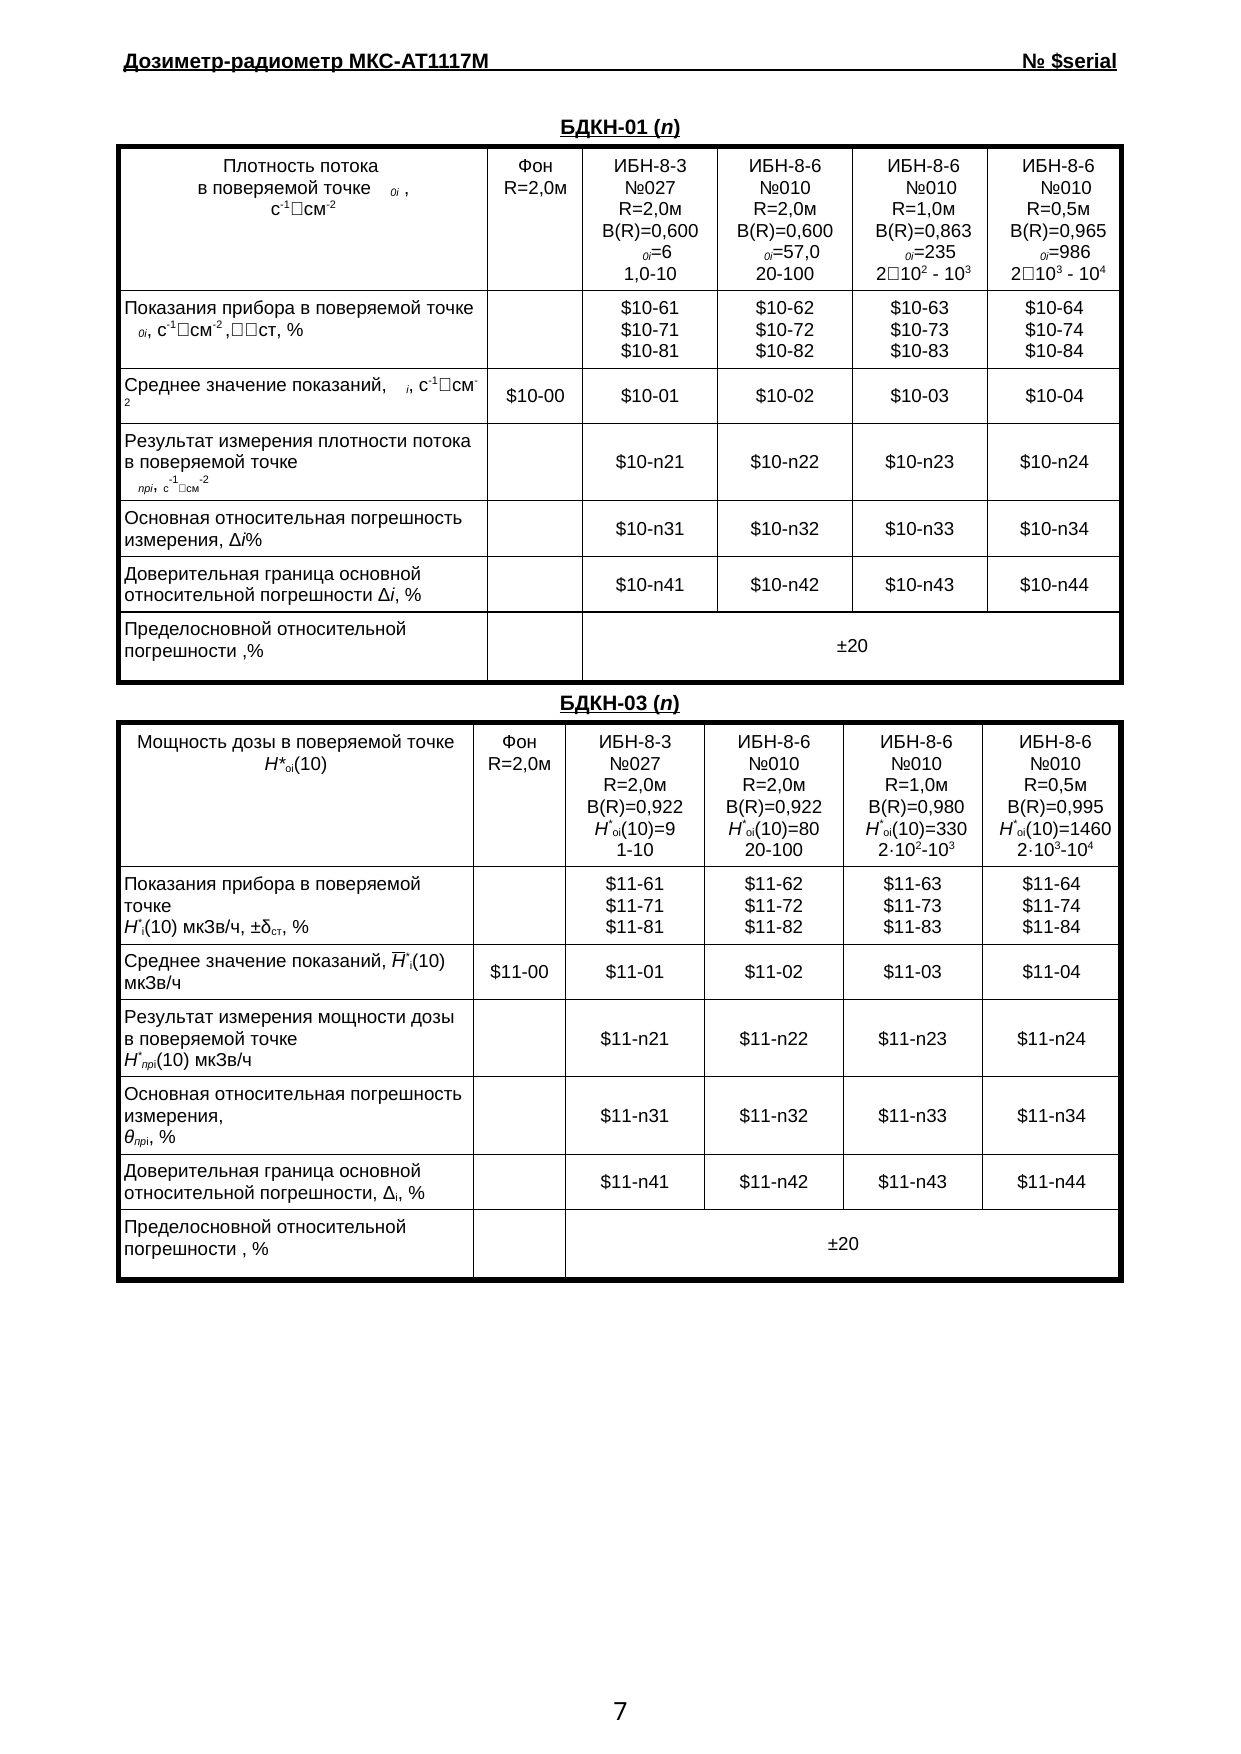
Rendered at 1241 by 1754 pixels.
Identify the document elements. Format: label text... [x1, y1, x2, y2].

table_cell $10-n44 [988, 557, 1119, 611]
table_cell $10-n34 [988, 501, 1119, 556]
table_cell $11-61 $11-71 $11-81 [566, 867, 704, 943]
table_cell $10-62 $10-72 $10-82 [718, 291, 852, 367]
table_cell Показания прибора в поверяемой точке H*i(10) мкЗв/ч, ±δст, % [121, 867, 473, 943]
table_cell $11-n44 [983, 1155, 1118, 1209]
table_cell [488, 613, 582, 679]
table_cell $11-01 [566, 945, 704, 999]
table_cell Основная относительная погрешность измерения, θпрi, % [121, 1077, 473, 1153]
table_cell $11-n33 [844, 1077, 982, 1153]
table_cell $11-n24 [983, 1000, 1118, 1076]
table_cell ИБН-8-3 №027 R=2,0м B(R)=0,922 H*oi(10)=9 1-10 [566, 725, 704, 866]
table_cell [488, 291, 582, 367]
table_cell Показания прибора в поверяемой точке 0i, с-1см-2 ,ст, % [121, 291, 487, 367]
table_cell ИБН-8-6 №010 R=2,0м B(R)=0,922 H*oi(10)=80 20-100 [705, 725, 843, 866]
table_cell $11-n41 [566, 1155, 704, 1209]
table_cell $10-n31 [583, 501, 717, 556]
table_cell Плотность потока в поверяемой точке 0i , с-1см-2 [121, 149, 487, 290]
table_cell [488, 501, 582, 556]
table_cell $10-02 [718, 369, 852, 423]
table_cell $11-n42 [705, 1155, 843, 1209]
table_cell $11-n32 [705, 1077, 843, 1153]
table_cell Доверительная граница основной относительной погрешности Δi, % [121, 557, 487, 611]
table_cell $10-n22 [718, 424, 852, 500]
table_cell Фон R=2,0м [474, 725, 565, 866]
table_cell Результат измерения плотности потока в поверяемой точке npi, с-1см-2 [121, 424, 487, 500]
table_cell $11-64 $11-74 $11-84 [983, 867, 1118, 943]
table_cell [488, 424, 582, 500]
table_cell ИБН-8-6 №010 R=1,0м B(R)=0,980 H*oi(10)=330 2·102-103 [844, 725, 982, 866]
table_cell $10-n41 [583, 557, 717, 611]
table_cell ИБН-8-6 №010 R=2,0м B(R)=0,600 0i=57,0 20-100 [718, 149, 852, 290]
table_cell $11-n31 [566, 1077, 704, 1153]
table_cell Мощность дозы в поверяемой точке H*oi(10) [121, 725, 473, 866]
table_cell Доверительная граница основной относительной погрешности, Δi, % [121, 1155, 473, 1209]
table_cell $10-n32 [718, 501, 852, 556]
table_cell [474, 1155, 565, 1209]
table_cell $10-00 [488, 369, 582, 423]
table_cell $11-n23 [844, 1000, 982, 1076]
table_cell Пределосновной относительной погрешности ,% [121, 613, 487, 679]
table_cell ИБН-8-3 №027 R=2,0м B(R)=0,600 0i=6 1,0-10 [583, 149, 717, 290]
table_cell $10-63 $10-73 $10-83 [853, 291, 987, 367]
table_cell ИБН-8-6 №010 R=0,5м B(R)=0,995 H*oi(10)=1460 2·103-104 [983, 725, 1118, 866]
table_header БДКН-03 (n) [118, 685, 1121, 720]
table_cell $10-03 [853, 369, 987, 423]
table_cell $11-62 $11-72 $11-82 [705, 867, 843, 943]
table_cell $10-61 $10-71 $10-81 [583, 291, 717, 367]
table_cell Основная относительная погрешность измерения, Δi% [121, 501, 487, 556]
table_cell Фон R=2,0м [488, 149, 582, 290]
table_cell $10-04 [988, 369, 1119, 423]
table_cell [474, 867, 565, 943]
table_cell [474, 1210, 565, 1277]
table_cell Среднее значение показаний, i, с-1см-2 [121, 369, 487, 423]
table_cell Результат измерения мощности дозы в поверяемой точке H*прi(10) мкЗв/ч [121, 1000, 473, 1076]
table_cell [474, 1077, 565, 1153]
table_cell $10-n33 [853, 501, 987, 556]
table_cell Среднее значение показаний, H*i(10) мкЗв/ч [121, 945, 473, 999]
table_cell [474, 1000, 565, 1076]
table_cell $11-02 [705, 945, 843, 999]
table_cell $11-n34 [983, 1077, 1118, 1153]
table_cell $10-n23 [853, 424, 987, 500]
table_cell ИБН-8-6 №010 R=1,0м B(R)=0,863 0i=235 2102 - 103 [853, 149, 987, 290]
table_cell $11-03 [844, 945, 982, 999]
table_cell $10-01 [583, 369, 717, 423]
table_cell $11-n21 [566, 1000, 704, 1076]
table_cell $10-64 $10-74 $10-84 [988, 291, 1119, 367]
table_cell $10-n42 [718, 557, 852, 611]
table_header БДКН-01 (n) [118, 109, 1122, 144]
table_cell ±20 [566, 1210, 1118, 1277]
table_cell $10-n24 [988, 424, 1119, 500]
table_cell $11-n22 [705, 1000, 843, 1076]
table_cell ИБН-8-6 №010 R=0,5м B(R)=0,965 0i=986 2103 - 104 [988, 149, 1119, 290]
table_cell $11-04 [983, 945, 1118, 999]
table_cell ±20 [583, 613, 1119, 679]
table_cell $10-n21 [583, 424, 717, 500]
table_cell $11-n43 [844, 1155, 982, 1209]
table_cell [488, 557, 582, 611]
table_cell $10-n43 [853, 557, 987, 611]
table_cell $11-63 $11-73 $11-83 [844, 867, 982, 943]
table_cell $11-00 [474, 945, 565, 999]
table_cell Пределосновной относительной погрешности , % [121, 1210, 473, 1277]
